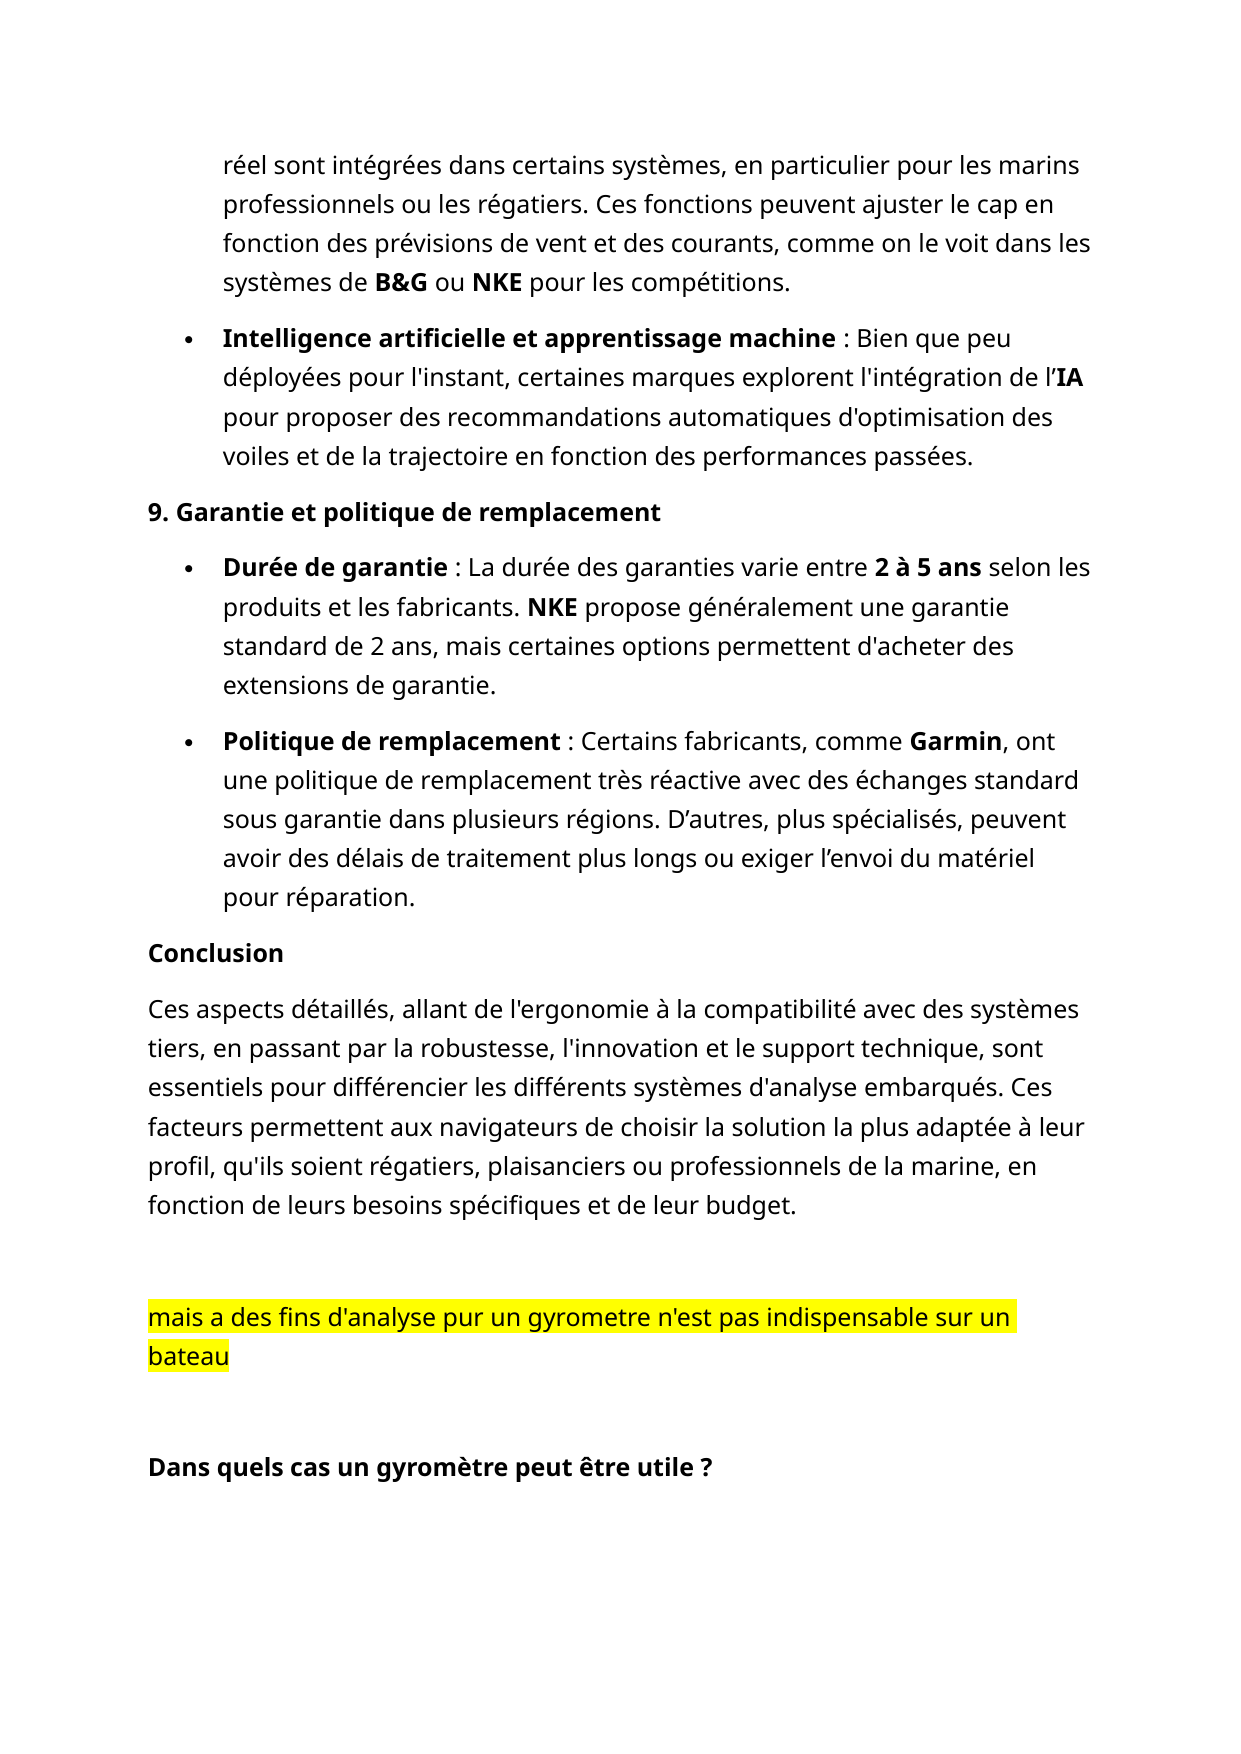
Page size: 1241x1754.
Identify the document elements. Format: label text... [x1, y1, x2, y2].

text mais a des fins d'analyse pur un gyrometre n'est pas indispensable sur un bateau [148, 1299, 1093, 1372]
text 9. Garantie et politique de remplacement [148, 494, 1093, 528]
list Durée de garantie : La durée des garanties varie entre 2 à 5 ans selon les produits et les fabricants. NKE propose généralement une garantie standard de 2 ans, mais certaines options permettent d'acheter des extensions de garantie. [185, 550, 1093, 702]
text Conclusion [148, 936, 1093, 970]
text Dans quels cas un gyromètre peut être utile ? [148, 1450, 1093, 1484]
list réel sont intégrées dans certains systèmes, en particulier pour les marins professionnels ou les régatiers. Ces fonctions peuvent ajuster le cap en fonction des prévisions de vent et des courants, comme on le voit dans les systèmes de B&G ou NKE pour les compétitions. [185, 148, 1093, 299]
text Ces aspects détaillés, allant de l'ergonomie à la compatibilité avec des systèmes tiers, en passant par la robustesse, l'innovation et le support technique, sont essentiels pour différencier les différents systèmes d'analyse embarqués. Ces facteurs permettent aux navigateurs de choisir la solution la plus adaptée à leur profil, qu'ils soient régatiers, plaisanciers ou professionnels de la marine, en fonction de leurs besoins spécifiques et de leur budget. [148, 992, 1093, 1222]
list Politique de remplacement : Certains fabricants, comme Garmin, ont une politique de remplacement très réactive avec des échanges standard sous garantie dans plusieurs régions. D’autres, plus spécialisés, peuvent avoir des délais de traitement plus longs ou exiger l’envoi du matériel pour réparation. [185, 723, 1093, 914]
list Intelligence artificielle et apprentissage machine : Bien que peu déployées pour l'instant, certaines marques explorent l'intégration de l’IA pour proposer des recommandations automatiques d'optimisation des voiles et de la trajectoire en fonction des performances passées. [185, 321, 1093, 472]
